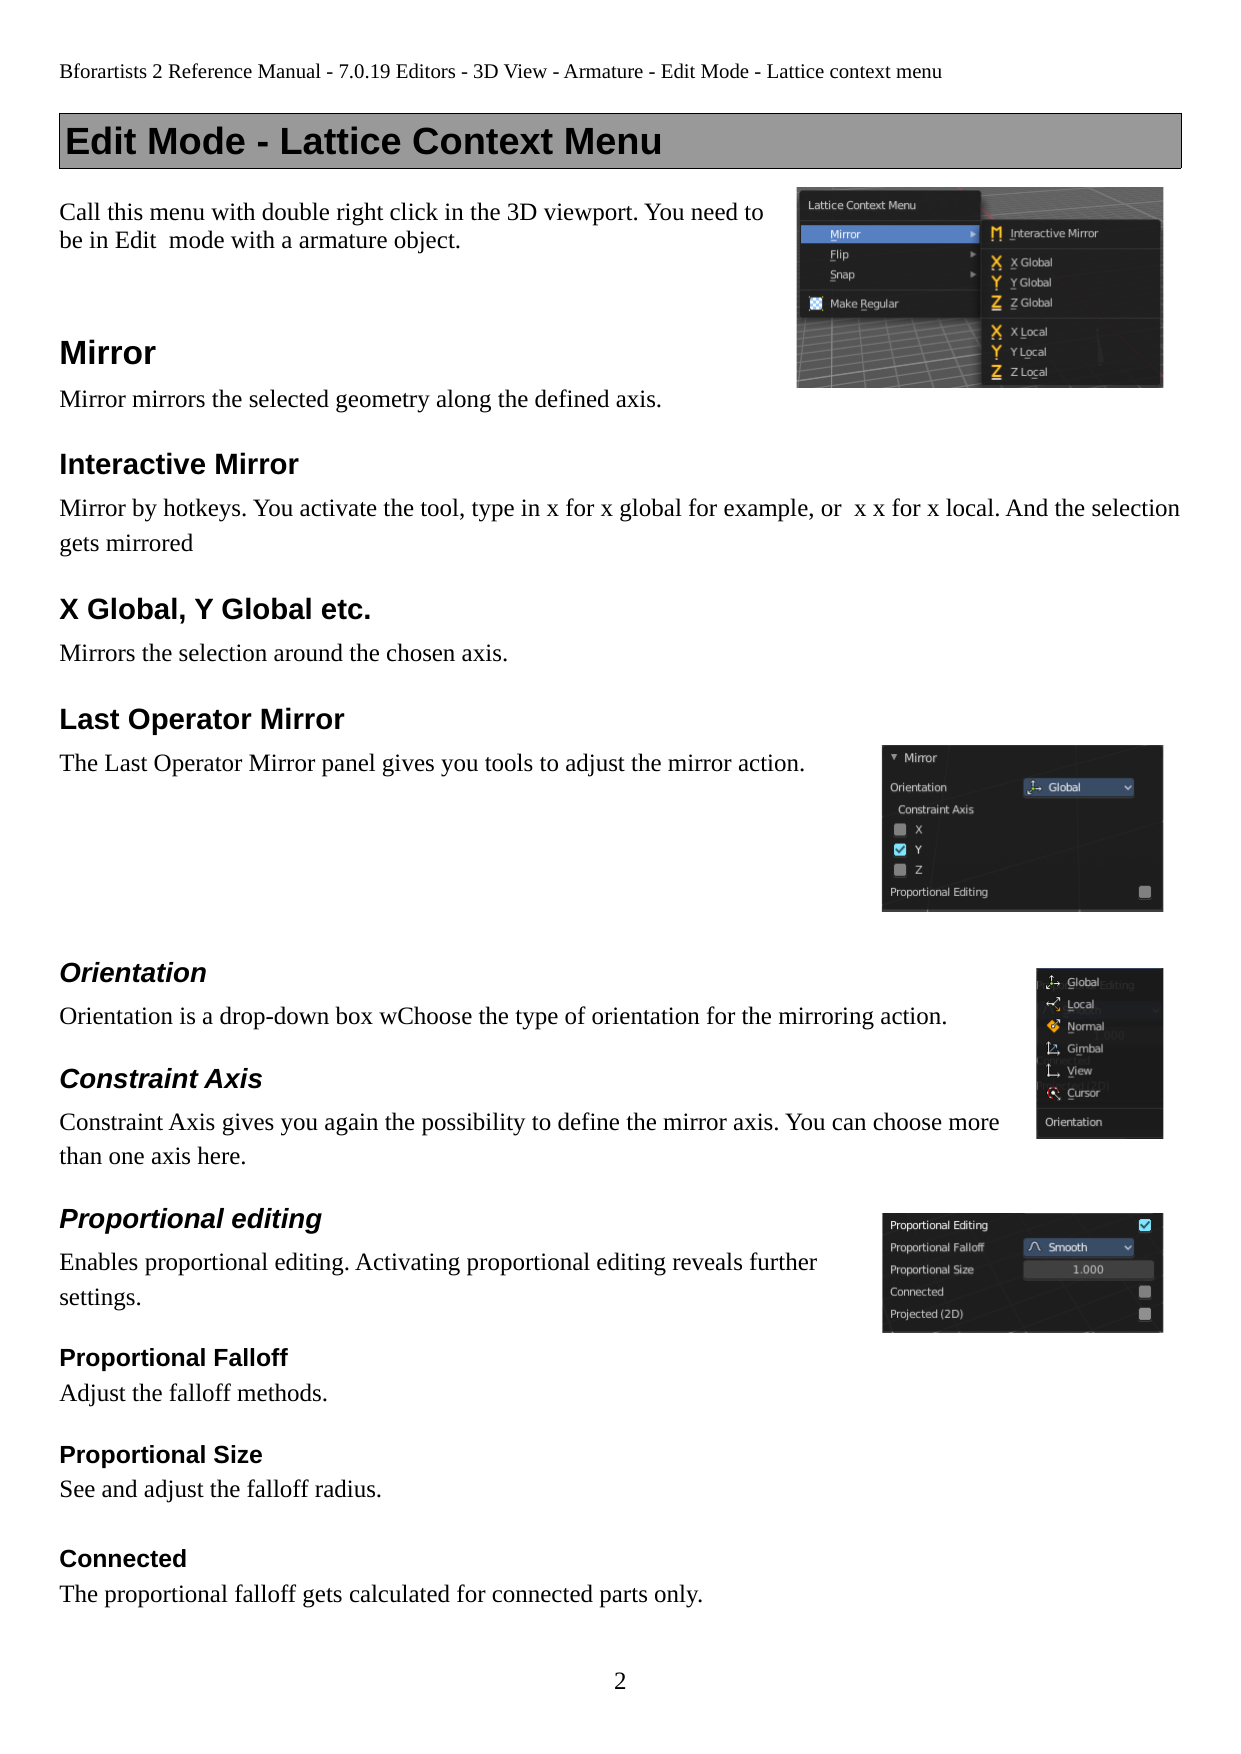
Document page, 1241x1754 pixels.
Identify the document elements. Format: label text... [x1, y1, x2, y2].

picture [796, 187, 1164, 388]
text Enables proportional editing. Activating proportional editing reveals further settings. [59, 1247, 882, 1311]
subtitle Proportional editing [59, 1203, 1181, 1235]
text Mirror by hotkeys. You activate the tool, type in x for x global for example, or x x for x local. And the selection gets mirrored [59, 493, 1181, 557]
subtitle X Global, Y Global etc. [59, 592, 1181, 625]
picture [882, 1213, 1164, 1333]
picture [1036, 968, 1164, 1139]
subtitle Interactive Mirror [59, 447, 1181, 481]
subtitle [1164, 332, 1181, 371]
picture [881, 745, 1164, 912]
subtitle Orientation [59, 957, 1181, 988]
text Call this menu with double right click in the 3D viewport. You need to be in Edit mode with a armature object. [59, 197, 796, 254]
text Mirrors the selection around the chosen axis. [59, 638, 1181, 667]
subtitle [1164, 1062, 1181, 1094]
subtitle Last Operator Mirror [59, 702, 1181, 735]
text See and adjust the falloff radius. [59, 1474, 1181, 1503]
subtitle Proportional Size [59, 1440, 1181, 1468]
text Adjust the falloff methods. [59, 1378, 1181, 1407]
subtitle Mirror [59, 332, 796, 371]
subtitle Proportional Falloff [59, 1343, 1181, 1372]
table_header Edit Mode - Lattice Context Menu [60, 114, 1181, 168]
text The proportional falloff gets calculated for connected parts only. [59, 1579, 1181, 1608]
text Mirror mirrors the selected geometry along the defined axis. [59, 384, 1181, 412]
text The Last Operator Mirror panel gives you tools to adjust the mirror action. [59, 748, 881, 777]
text Orientation is a drop-down box wChoose the type of orientation for the mirroring action. [59, 1001, 1036, 1030]
text Constraint Axis gives you again the possibility to define the mirror axis. You can choose more than one axis here. [59, 1107, 1181, 1170]
subtitle Connected [59, 1544, 1181, 1573]
subtitle Constraint Axis [59, 1062, 1036, 1094]
